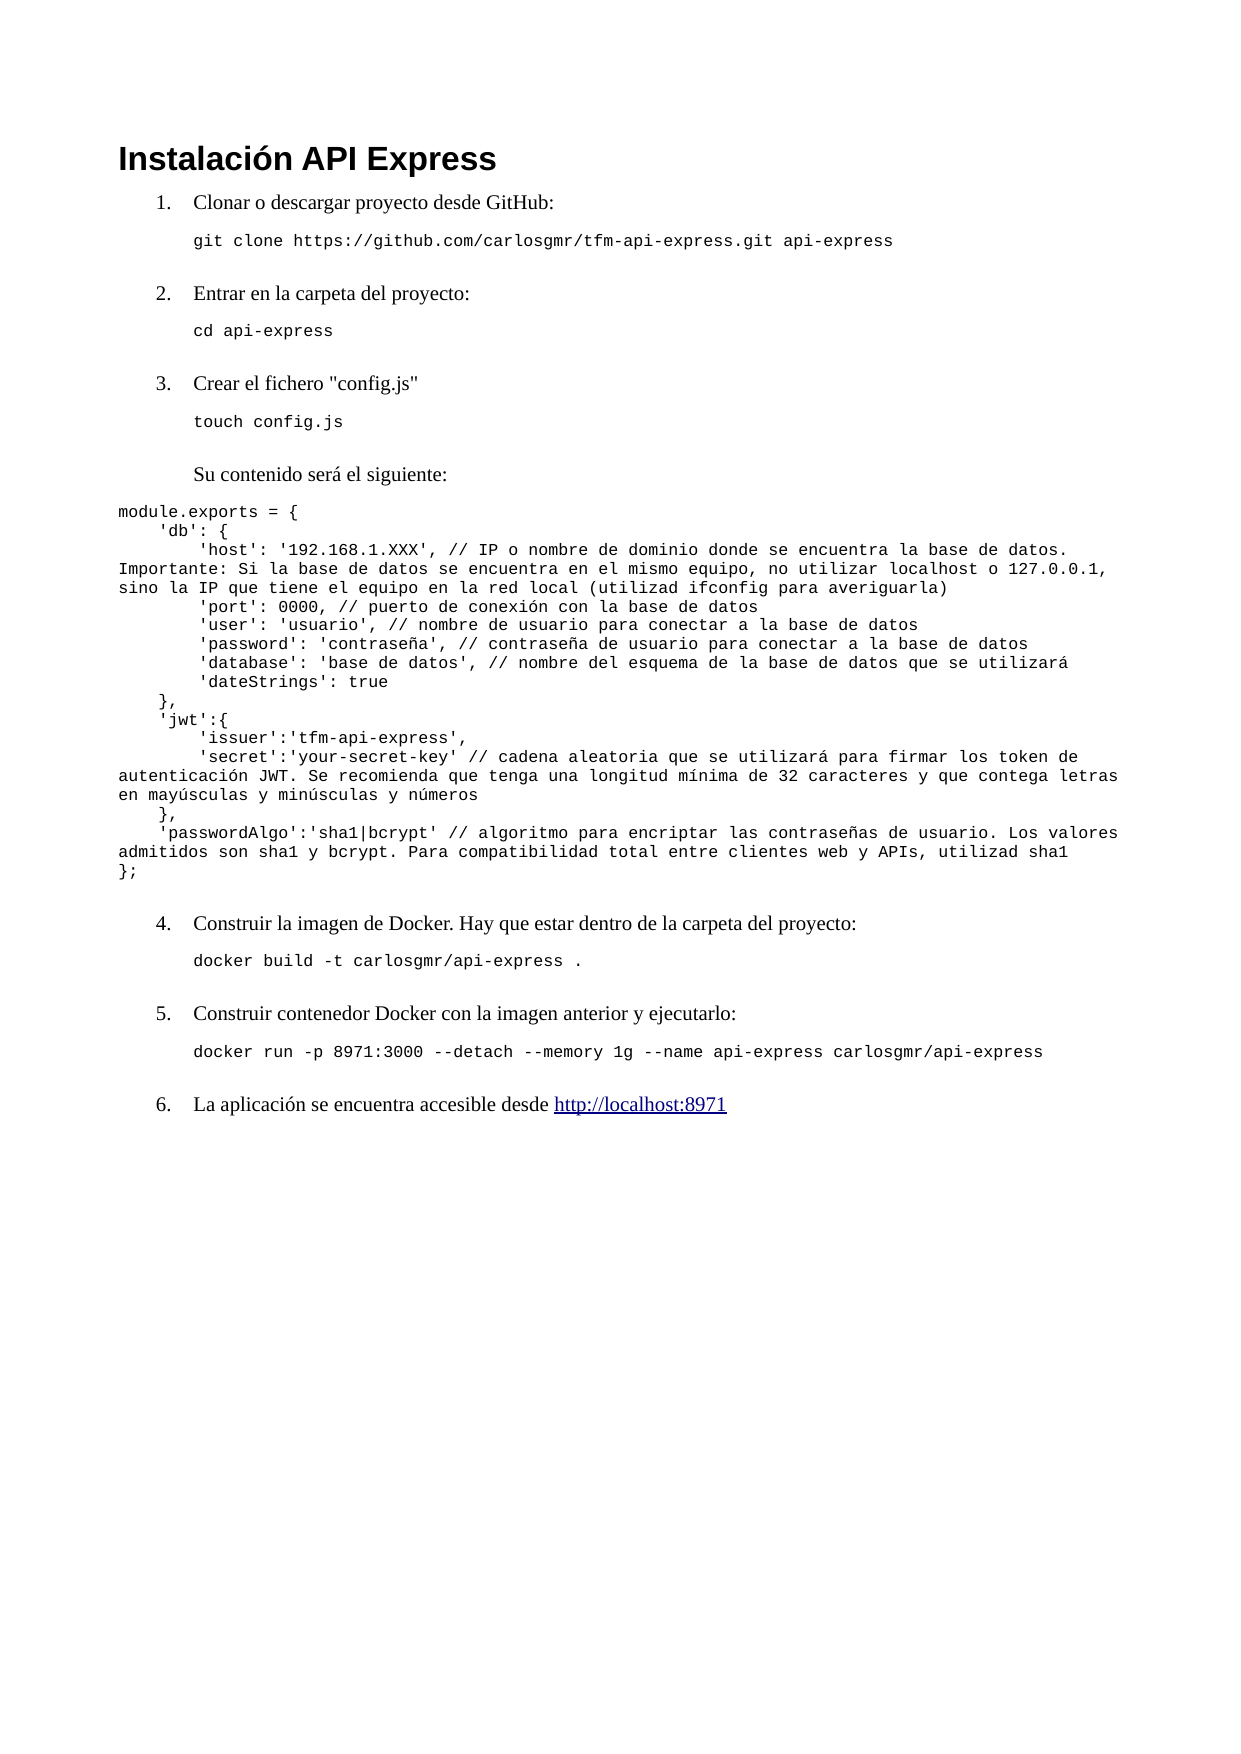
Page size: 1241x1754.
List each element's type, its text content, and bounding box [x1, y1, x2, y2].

text 'host': '192.168.1.XXX', // IP o nombre de dominio donde se encuentra la base de datos. Importante: Si la base de datos se encuentra en el mismo equipo, no utilizar localhost o 127.0.0.1, sino la IP que tiene el equipo en la red local (utilizad ifconfig para averiguarla) [118, 542, 1122, 598]
list Crear el fichero "config.js" [156, 371, 1122, 395]
list Clonar o descargar proyecto desde GitHub: [156, 190, 1122, 214]
subtitle Instalación API Express [118, 139, 1122, 178]
text 'issuer':'tfm-api-express', [118, 730, 1122, 749]
list git clone https://github.com/carlosgmr/tfm-api-express.git api-express [156, 232, 1122, 251]
text 'port': 0000, // puerto de conexión con la base de datos [118, 598, 1122, 617]
list Construir la imagen de Docker. Hay que estar dentro de la carpeta del proyecto: [156, 910, 1122, 934]
text 'database': 'base de datos', // nombre del esquema de la base de datos que se utilizará [118, 655, 1122, 673]
text }, [118, 692, 1122, 711]
text 'secret':'your-secret-key' // cadena aleatoria que se utilizará para firmar los token de autenticación JWT. Se recomienda que tenga una longitud mínima de 32 caracteres y que contega letras en mayúsculas y minúsculas y números [118, 749, 1122, 806]
list docker run -p 8971:3000 --detach --memory 1g --name api-express carlosgmr/api-express [156, 1043, 1122, 1062]
text 'dateStrings': true [118, 673, 1122, 692]
list Entrar en la carpeta del proyecto: [156, 281, 1122, 305]
list Construir contenedor Docker con la imagen anterior y ejecutarlo: [156, 1001, 1122, 1025]
text }, [118, 806, 1122, 824]
text 'db': { [118, 523, 1122, 542]
list touch config.js [156, 413, 1122, 432]
list La aplicación se encuentra accesible desde http://localhost:8971 [156, 1091, 1122, 1116]
text module.exports = { [118, 504, 1122, 523]
text }; [118, 862, 1122, 881]
text 'user': 'usuario', // nombre de usuario para conectar a la base de datos [118, 617, 1122, 636]
text 'password': 'contraseña', // contraseña de usuario para conectar a la base de datos [118, 636, 1122, 655]
list Su contenido será el siguiente: [156, 462, 1122, 486]
list docker build -t carlosgmr/api-express . [156, 953, 1122, 971]
text 'jwt':{ [118, 711, 1122, 730]
list cd api-express [156, 323, 1122, 342]
text 'passwordAlgo':'sha1|bcrypt' // algoritmo para encriptar las contraseñas de usuario. Los valores admitidos son sha1 y bcrypt. Para compatibilidad total entre clientes web y APIs, utilizad sha1 [118, 824, 1122, 862]
